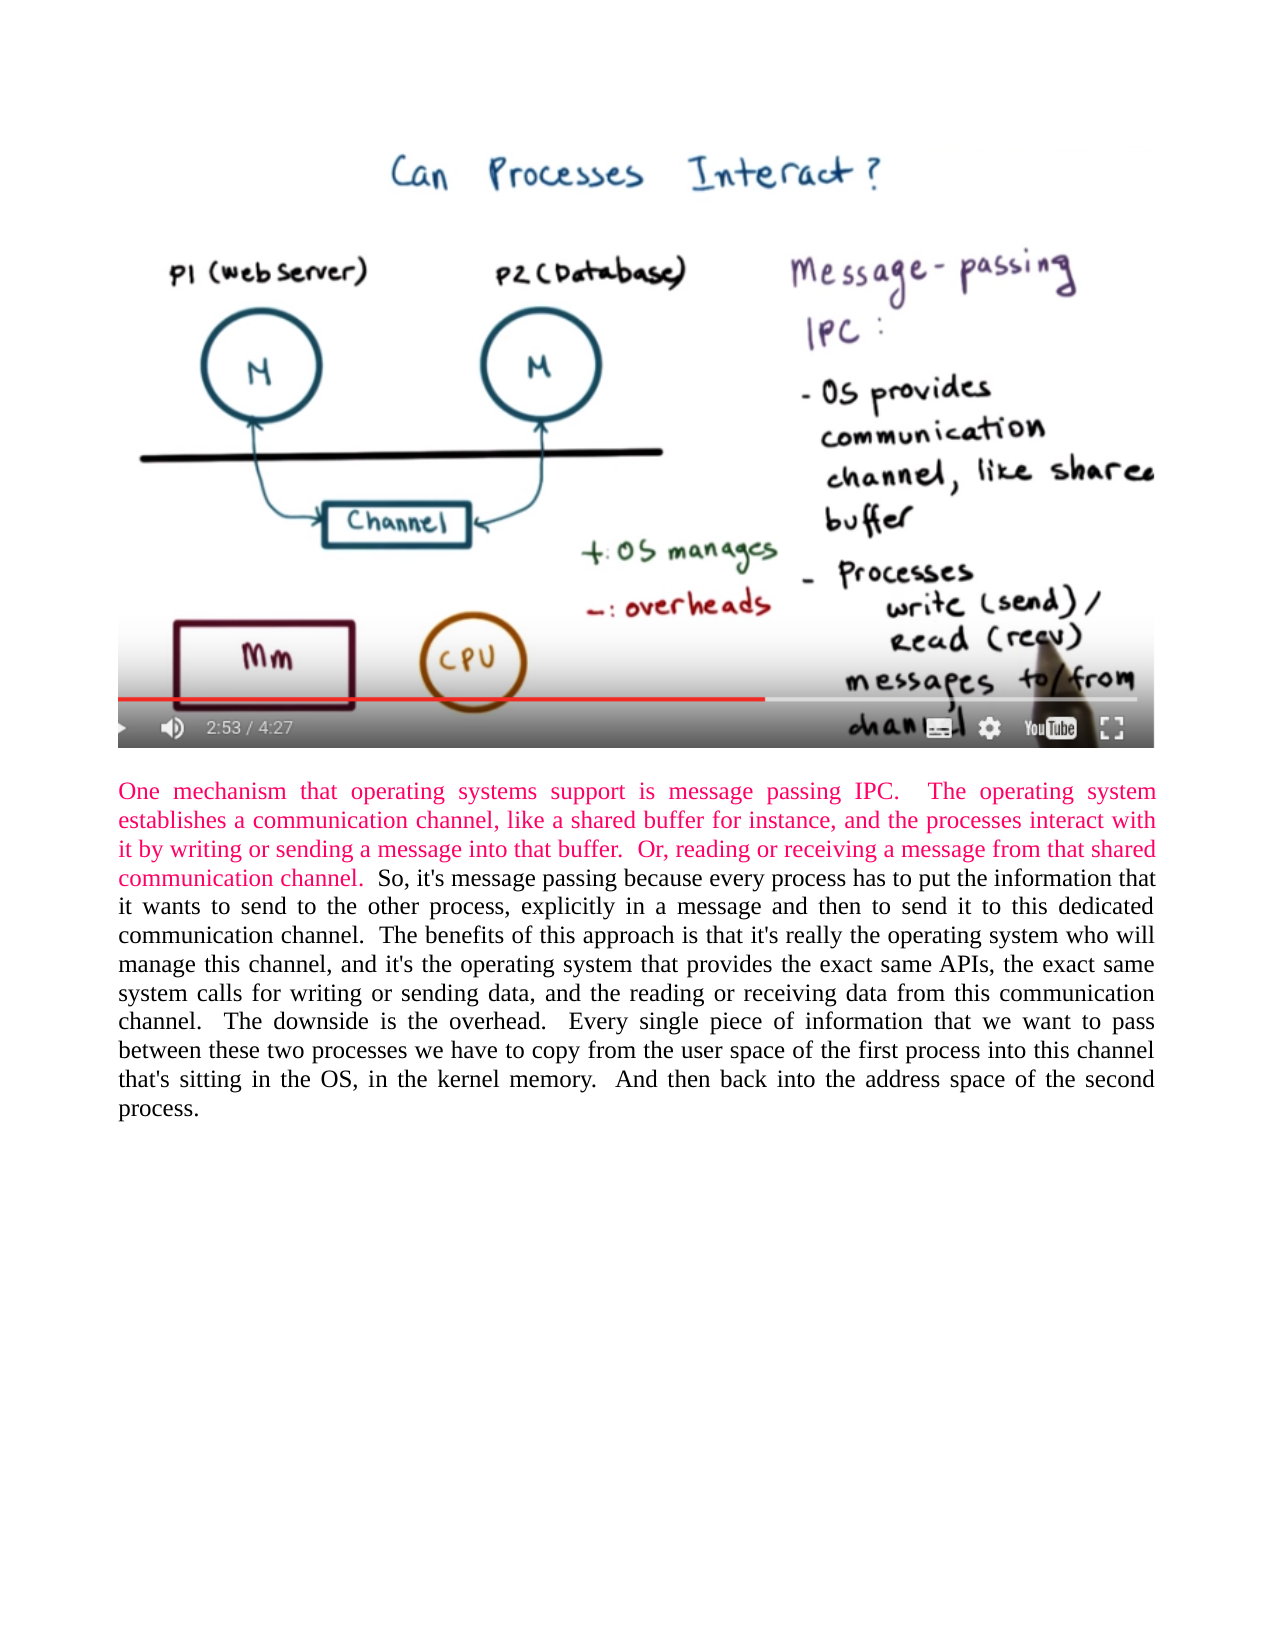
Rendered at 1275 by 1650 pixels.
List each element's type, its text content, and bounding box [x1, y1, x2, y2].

picture [118, 146, 1157, 748]
text One mechanism that operating systems support is message passing IPC. The operating system establishes a communication channel, like a shared buffer for instance, and the processes interact with it by writing or sending a message into that buffer. Or, reading or receiving a message from that shared communication channel. So, it's message passing because every process has to put the information that it wants to send to the other process, explicitly in a message and then to send it to this dedicated communication channel. The benefits of this approach is that it's really the operating system who will manage this channel, and it's the operating system that provides the exact same APIs, the exact same system calls for writing or sending data, and the reading or receiving data from this communication channel. The downside is the overhead. Every single piece of information that we want to pass between these two processes we have to copy from the user space of the first process into this channel that's sitting in the OS, in the kernel memory. And then back into the address space of the second process. [118, 776, 1157, 1121]
